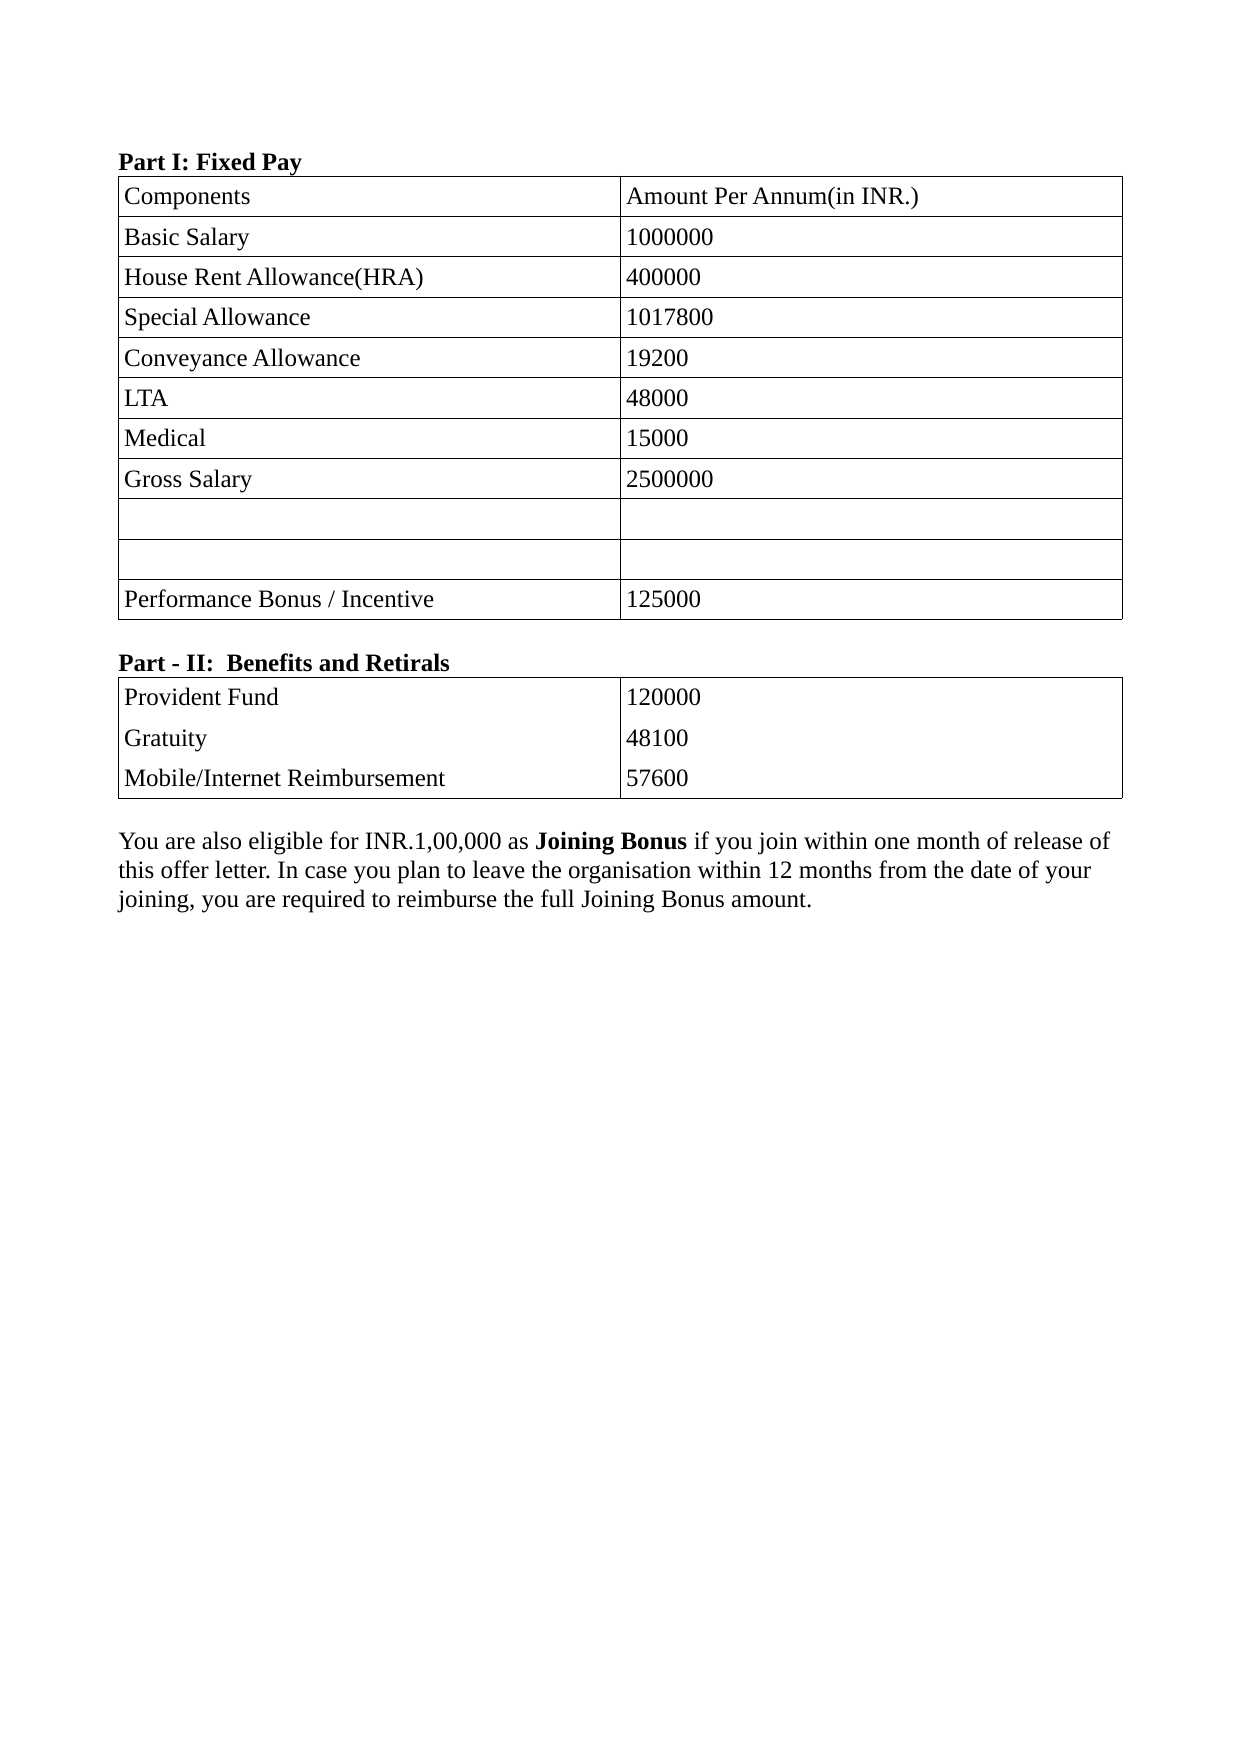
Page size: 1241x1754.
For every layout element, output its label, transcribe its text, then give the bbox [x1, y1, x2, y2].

table_cell [621, 540, 1122, 579]
table_cell 48000 [621, 378, 1122, 417]
table_cell [621, 499, 1122, 538]
table_cell 2500000 [621, 459, 1122, 498]
table_cell 1000000 [621, 217, 1122, 256]
table_cell Performance Bonus / Incentive [119, 580, 620, 619]
text Part - II: Benefits and Retirals [118, 648, 1122, 677]
table_cell [119, 540, 620, 579]
text You are also eligible for INR.1,00,000 as Joining Bonus if you join within one month of release of this offer letter. In case you plan to leave the organisation within 12 months from the date of your joining, you are required to reimburse the full Joining Bonus amount. [118, 826, 1122, 912]
table_cell Basic Salary [119, 217, 620, 256]
table_cell House Rent Allowance(HRA) [119, 257, 620, 297]
text Part I: Fixed Pay [118, 147, 1122, 176]
table_cell Mobile/Internet Reimbursement [119, 757, 620, 797]
table_cell 15000 [621, 419, 1122, 458]
table_cell LTA [119, 378, 620, 417]
table_cell Conveyance Allowance [119, 338, 620, 377]
table_cell 57600 [621, 757, 1122, 797]
table_cell 400000 [621, 257, 1122, 297]
table_cell Special Allowance [119, 298, 620, 337]
table_cell Gratuity [119, 717, 620, 757]
table_header 120000 [621, 678, 1122, 717]
table_cell Gross Salary [119, 459, 620, 498]
table_cell 1017800 [621, 298, 1122, 337]
table_cell 19200 [621, 338, 1122, 377]
table_header Components [119, 177, 620, 216]
table_cell 48100 [621, 717, 1122, 757]
table_header Provident Fund [119, 678, 620, 717]
table_header Amount Per Annum(in INR.) [621, 177, 1122, 216]
table_cell [119, 499, 620, 538]
table_cell 125000 [621, 580, 1122, 619]
table_cell Medical [119, 419, 620, 458]
